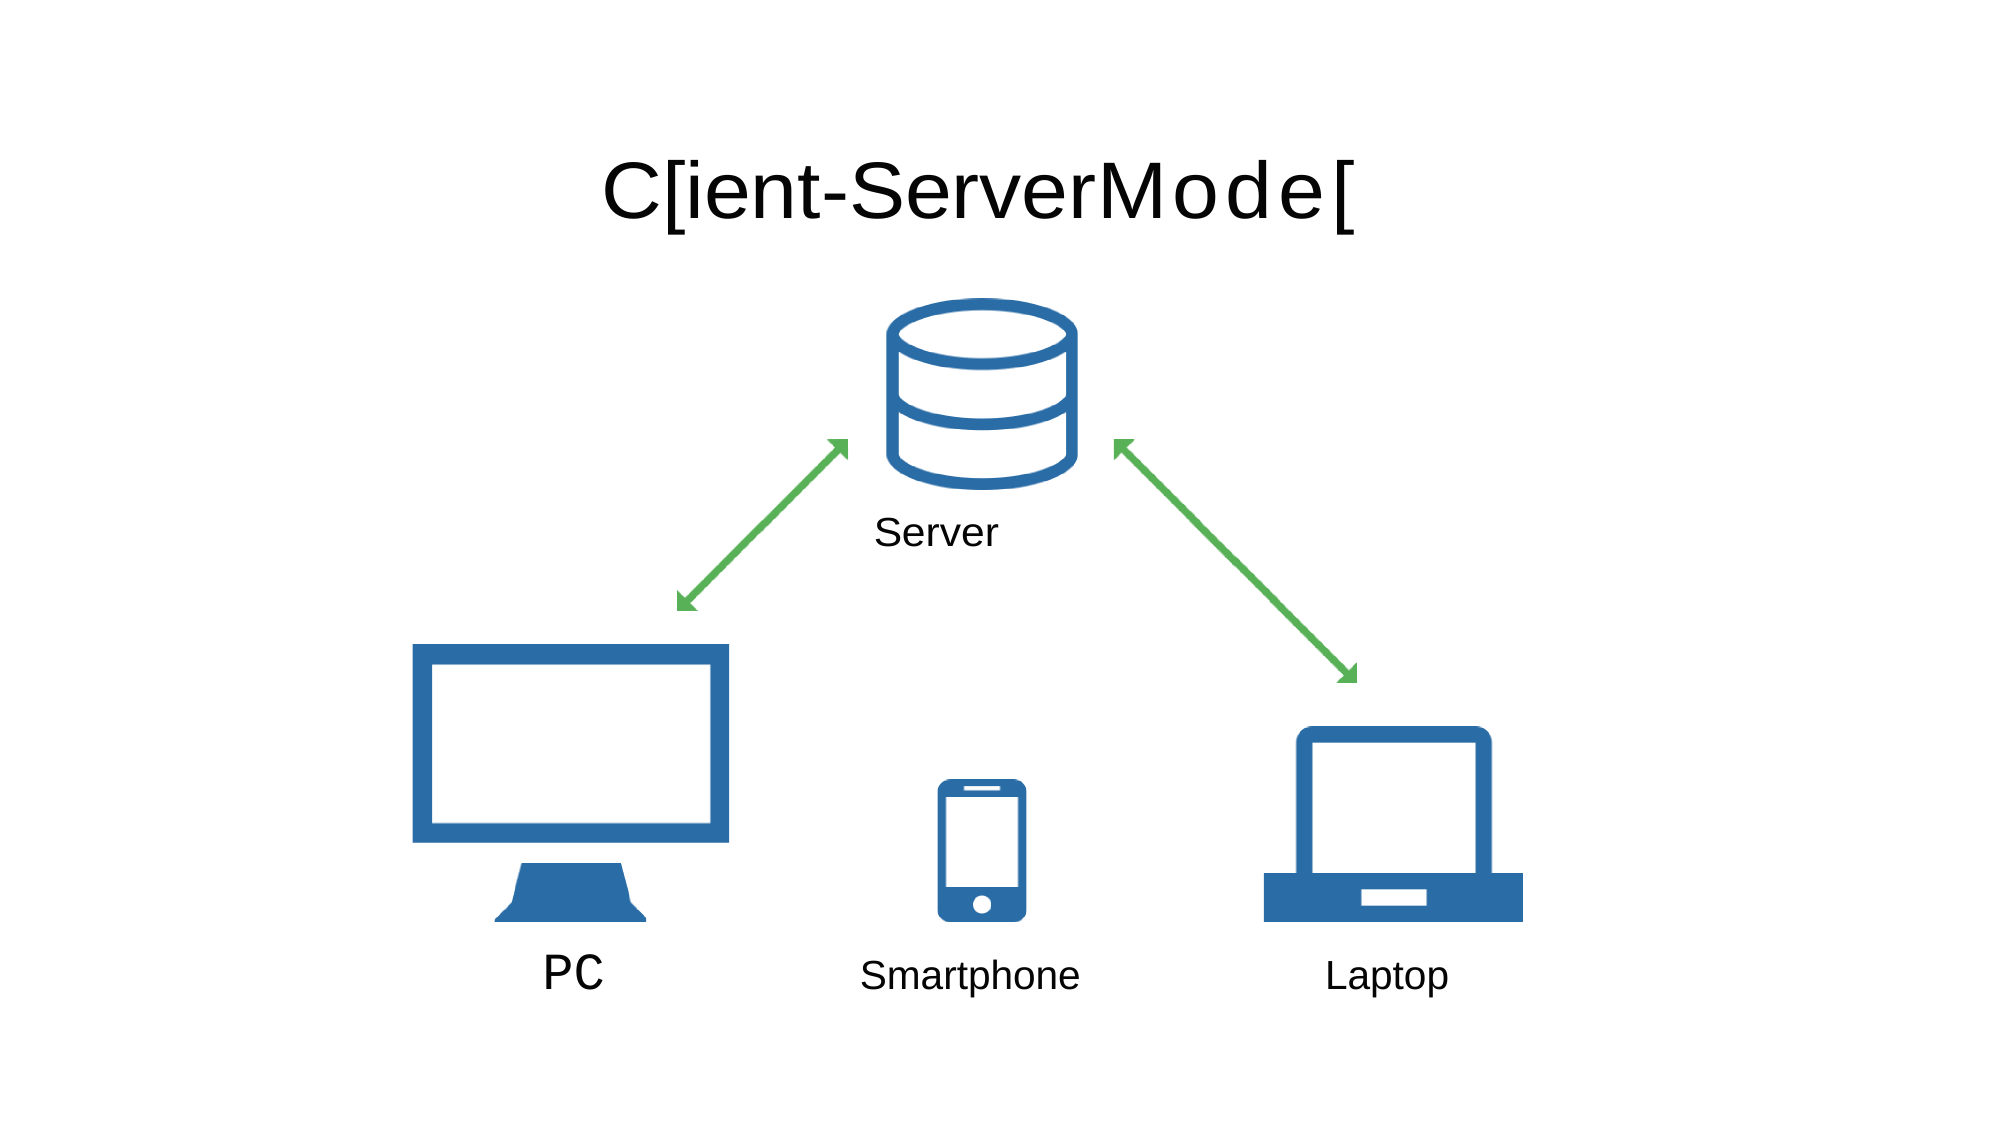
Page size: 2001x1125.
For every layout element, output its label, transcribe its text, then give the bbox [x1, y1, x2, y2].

picture [1263, 726, 1523, 922]
text C[ient-ServerMode[ [167, 143, 1789, 235]
picture [412, 644, 730, 843]
picture [886, 298, 1078, 490]
text РС Smartphone Laptop [542, 946, 1962, 1005]
picture [937, 779, 1027, 922]
subtitle Server [79, 313, 1793, 555]
picture [676, 439, 849, 611]
picture [1113, 439, 1357, 683]
picture [494, 863, 647, 922]
